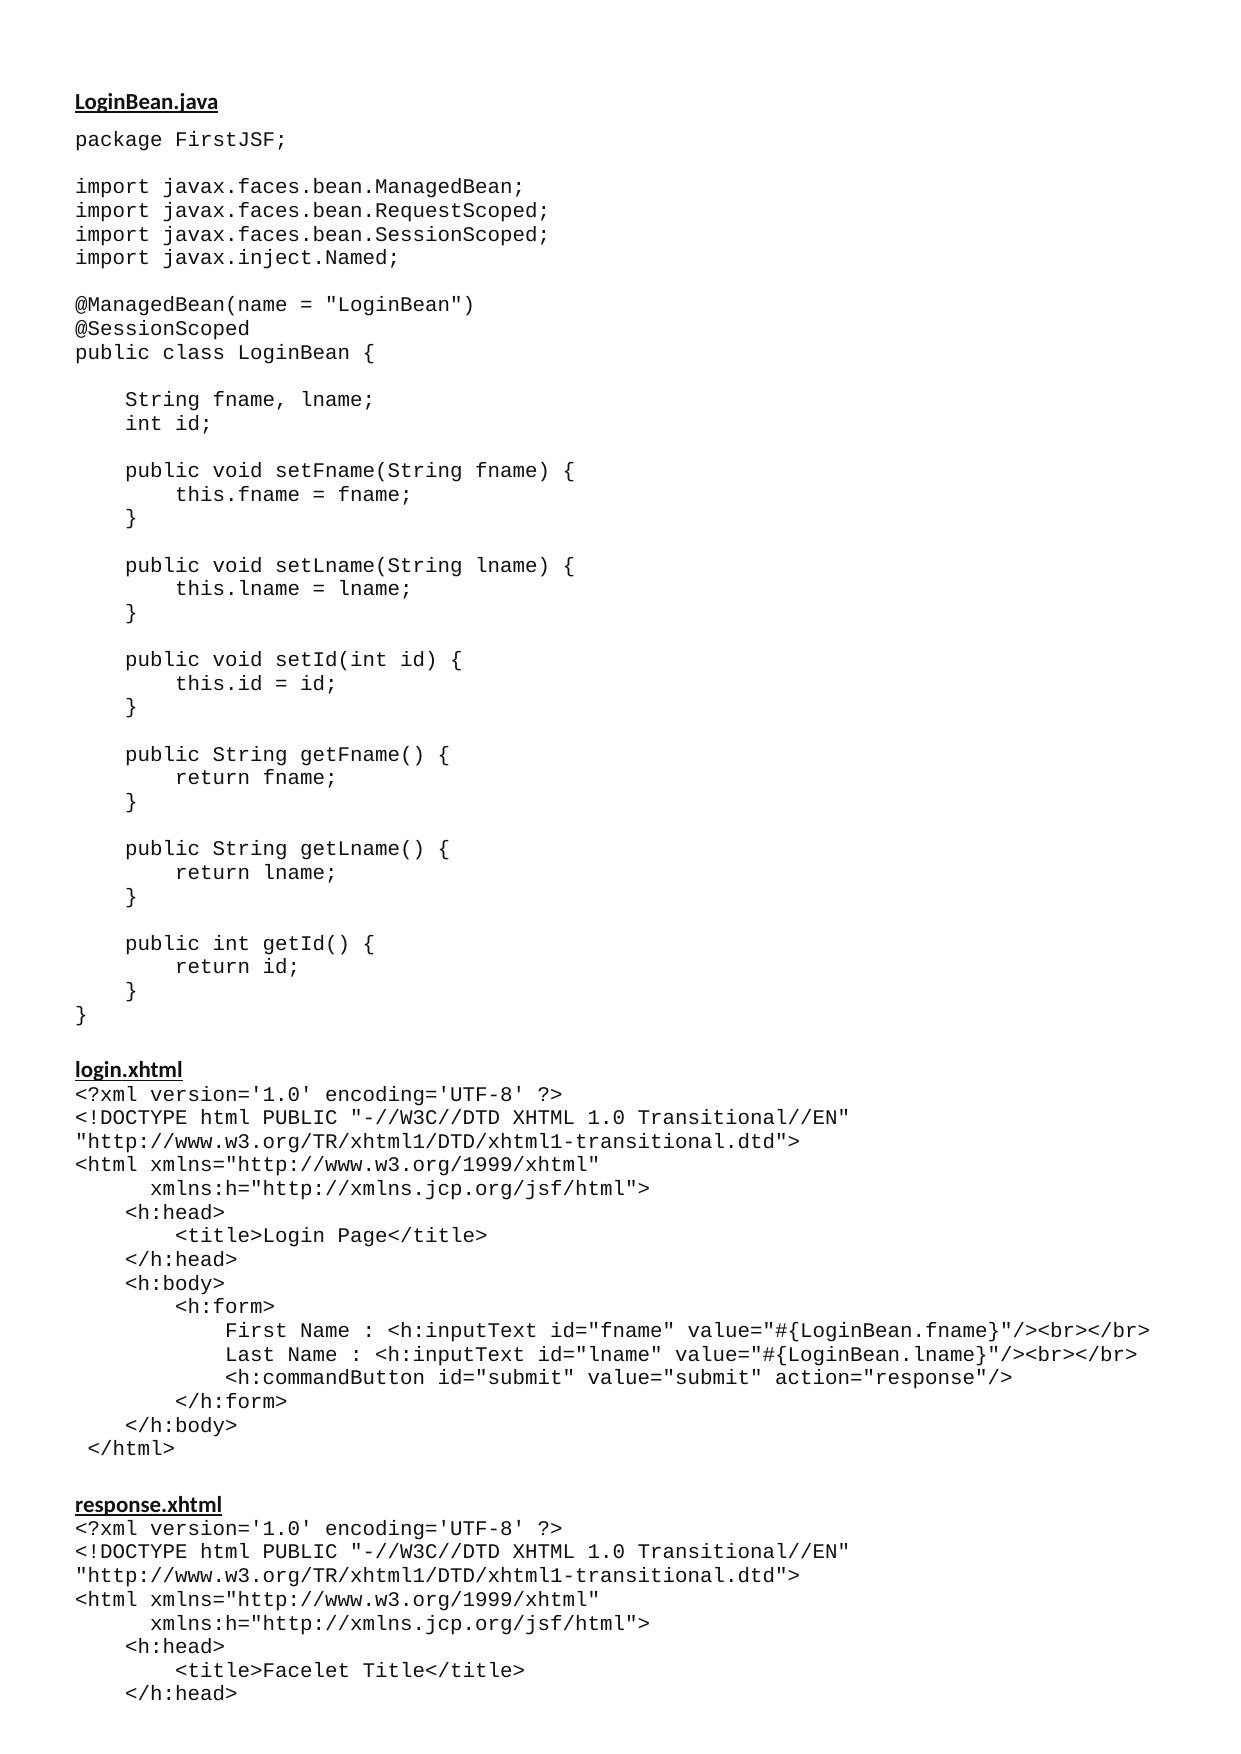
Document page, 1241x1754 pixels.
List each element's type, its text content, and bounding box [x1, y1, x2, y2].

text return fname; [75, 767, 1195, 791]
text package FirstJSF; [75, 129, 1195, 153]
text } [75, 602, 1195, 626]
text <?xml version='1.0' encoding='UTF-8' ?> [75, 1518, 1195, 1542]
text } [75, 886, 1195, 909]
text public void setLname(String lname) { [75, 554, 1195, 578]
text </html> [75, 1438, 1195, 1462]
text response.xhtml [75, 1490, 1195, 1518]
text <title>Login Page</title> [75, 1225, 1195, 1249]
text } [75, 980, 1195, 1004]
text <h:head> [75, 1636, 1195, 1660]
text } [75, 696, 1195, 720]
text this.fname = fname; [75, 484, 1195, 507]
text String fname, lname; [75, 389, 1195, 413]
text <title>Facelet Title</title> [75, 1660, 1195, 1683]
text <html xmlns="http://www.w3.org/1999/xhtml" [75, 1589, 1195, 1612]
text import javax.faces.bean.SessionScoped; [75, 223, 1195, 247]
text public String getFname() { [75, 744, 1195, 767]
text xmlns:h="http://xmlns.jcp.org/jsf/html"> [75, 1178, 1195, 1202]
text this.lname = lname; [75, 578, 1195, 602]
text <html xmlns="http://www.w3.org/1999/xhtml" [75, 1154, 1195, 1178]
text <h:form> [75, 1296, 1195, 1320]
text <h:head> [75, 1202, 1195, 1225]
text public void setId(int id) { [75, 649, 1195, 673]
text </h:body> [75, 1414, 1195, 1438]
text <?xml version='1.0' encoding='UTF-8' ?> [75, 1083, 1195, 1107]
text public class LoginBean { [75, 342, 1195, 365]
text @ManagedBean(name = "LoginBean") [75, 294, 1195, 318]
text } [75, 507, 1195, 531]
text LoginBean.java [75, 87, 1195, 115]
text import javax.faces.bean.ManagedBean; [75, 176, 1195, 200]
text int id; [75, 413, 1195, 436]
text public void setFname(String fname) { [75, 460, 1195, 484]
text } [75, 791, 1195, 815]
text Last Name : <h:inputText id="lname" value="#{LoginBean.lname}"/><br></br> [75, 1344, 1195, 1367]
text return id; [75, 957, 1195, 980]
text <h:commandButton id="submit" value="submit" action="response"/> [75, 1367, 1195, 1391]
text xmlns:h="http://xmlns.jcp.org/jsf/html"> [75, 1612, 1195, 1636]
text <!DOCTYPE html PUBLIC "-//W3C//DTD XHTML 1.0 Transitional//EN" "http://www.w3.org/TR/xhtml1/DTD/xhtml1-transitional.dtd"> [75, 1107, 1195, 1154]
text import javax.inject.Named; [75, 247, 1195, 271]
text public int getId() { [75, 933, 1195, 957]
text this.id = id; [75, 673, 1195, 696]
text </h:head> [75, 1249, 1195, 1273]
text First Name : <h:inputText id="fname" value="#{LoginBean.fname}"/><br></br> [75, 1320, 1195, 1344]
text return lname; [75, 862, 1195, 886]
text </h:form> [75, 1391, 1195, 1414]
text <h:body> [75, 1273, 1195, 1296]
text public String getLname() { [75, 838, 1195, 862]
text </h:head> [75, 1683, 1195, 1707]
text import javax.faces.bean.RequestScoped; [75, 200, 1195, 223]
text @SessionScoped [75, 318, 1195, 342]
text } [75, 1004, 1195, 1027]
text login.xhtml [75, 1056, 1195, 1083]
text <!DOCTYPE html PUBLIC "-//W3C//DTD XHTML 1.0 Transitional//EN" "http://www.w3.org/TR/xhtml1/DTD/xhtml1-transitional.dtd"> [75, 1542, 1195, 1589]
